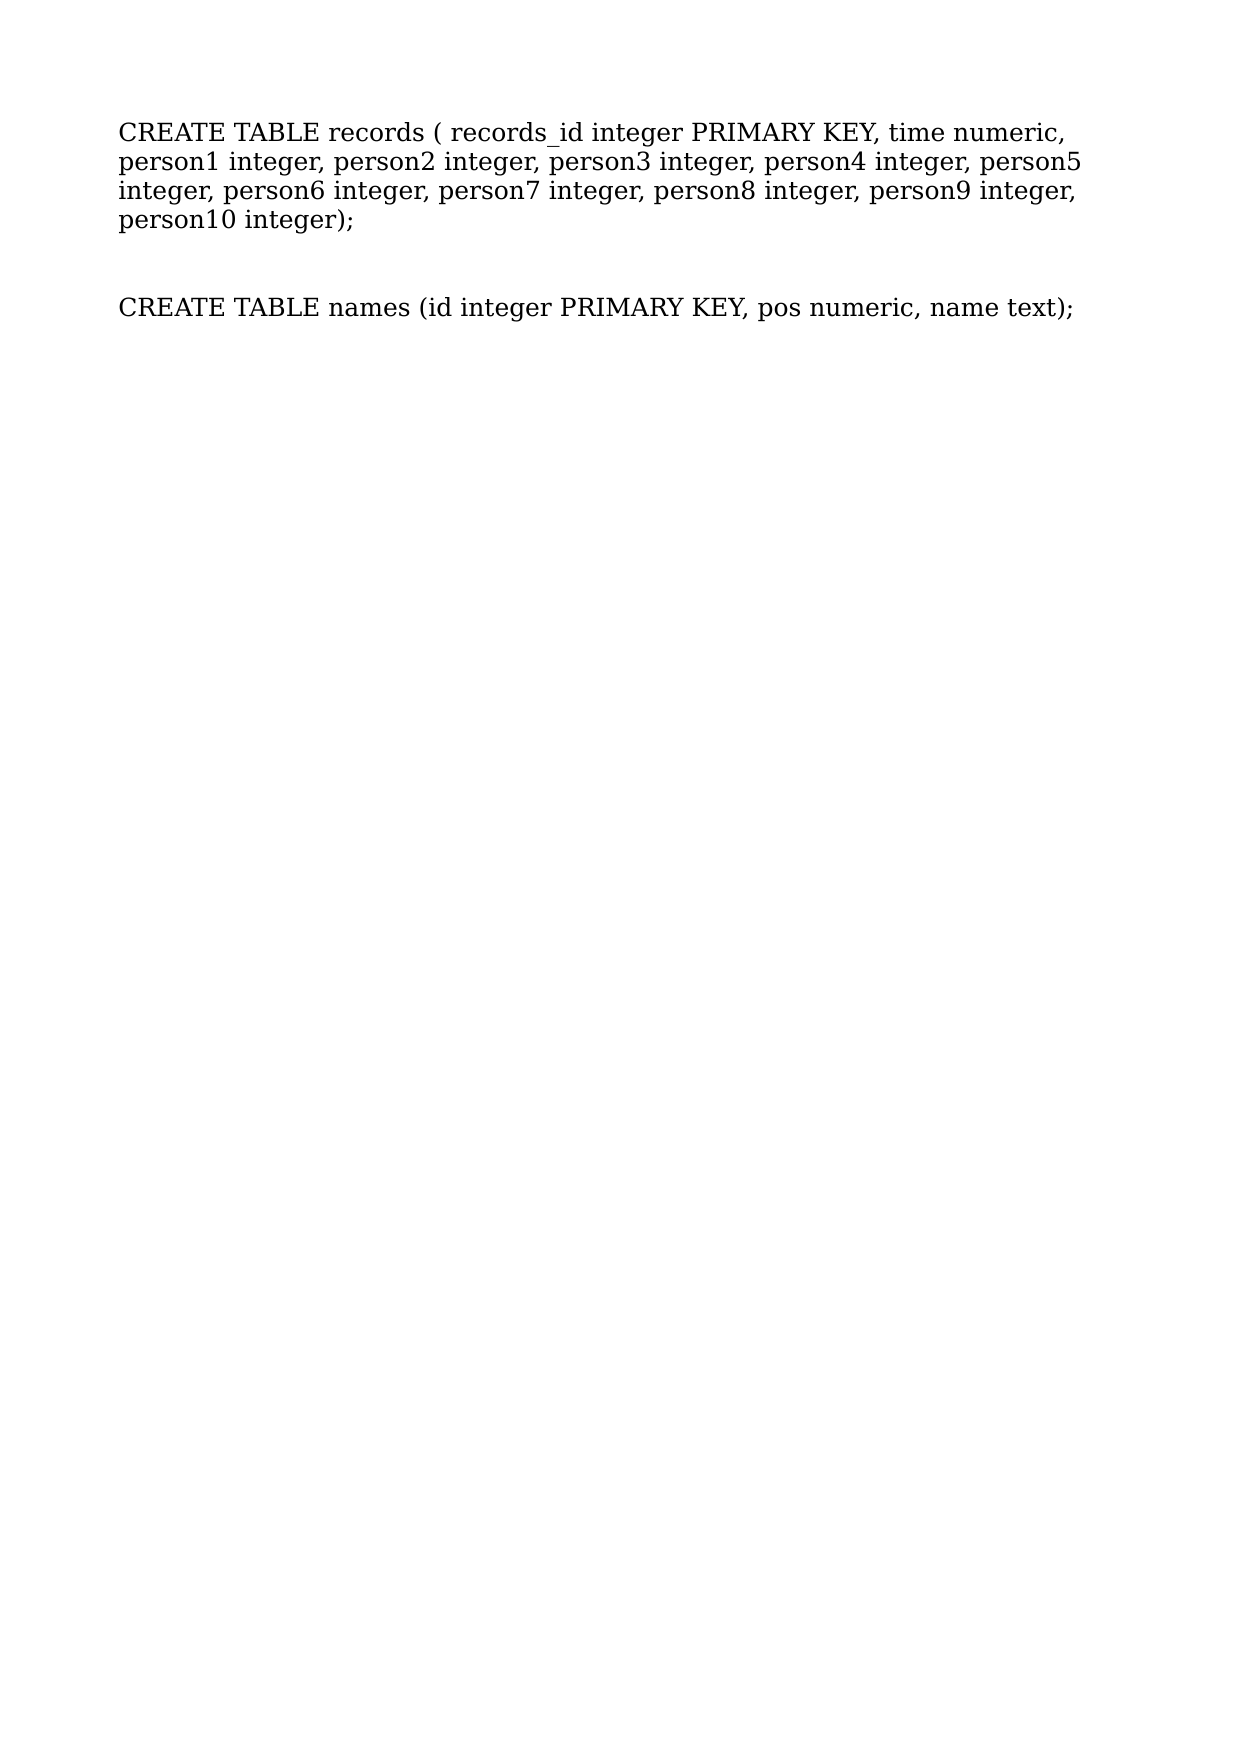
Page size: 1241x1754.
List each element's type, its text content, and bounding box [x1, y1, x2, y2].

text CREATE TABLE names (id integer PRIMARY KEY, pos numeric, name text); [118, 293, 1122, 322]
text CREATE TABLE records ( records_id integer PRIMARY KEY, time numeric, person1 integer, person2 integer, person3 integer, person4 integer, person5 integer, person6 integer, person7 integer, person8 integer, person9 integer, person10 integer); [118, 118, 1122, 235]
